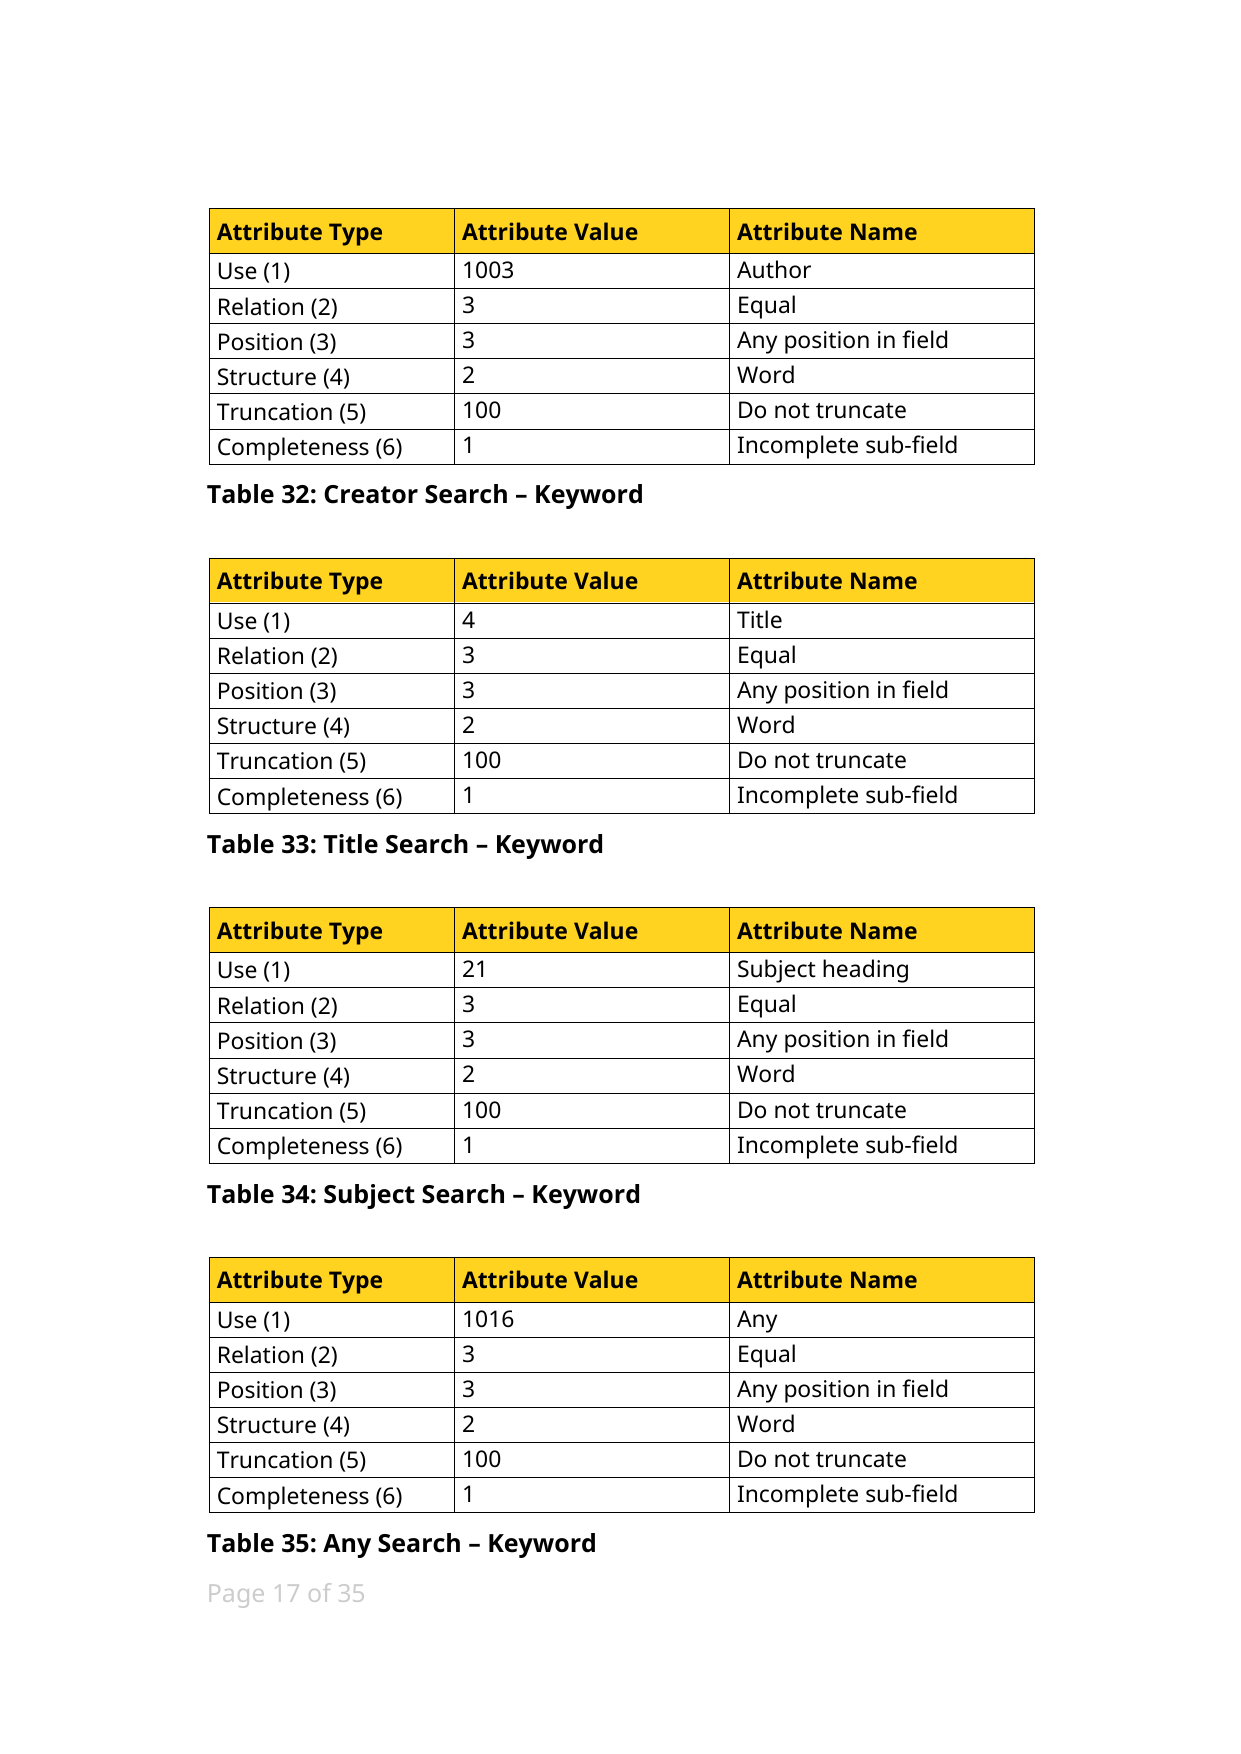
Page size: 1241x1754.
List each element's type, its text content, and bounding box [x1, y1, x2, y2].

table_cell 100 [455, 1094, 729, 1128]
table_cell 2 [455, 1408, 729, 1442]
table_cell 2 [455, 709, 729, 743]
text Table 35: Any Search – Keyword [207, 1526, 1033, 1560]
table_cell Subject heading [730, 953, 1034, 987]
table_cell 100 [455, 394, 729, 428]
table_cell Truncation (5) [210, 394, 454, 428]
text Table 33: Title Search – Keyword [207, 827, 1033, 861]
table_cell Word [730, 709, 1034, 743]
table_cell 1 [455, 1478, 729, 1512]
text Table 34: Subject Search – Keyword [207, 1176, 1033, 1210]
table_header Attribute Type [210, 559, 454, 602]
table_cell Any [730, 1303, 1034, 1337]
table_cell Do not truncate [730, 1094, 1034, 1128]
table_header Attribute Value [455, 1258, 729, 1302]
table_cell Relation (2) [210, 639, 454, 673]
table_cell Title [730, 604, 1034, 638]
table_cell Structure (4) [210, 709, 454, 743]
table_cell 3 [455, 289, 729, 323]
table_cell Any position in field [730, 324, 1034, 358]
table_cell Structure (4) [210, 359, 454, 393]
table_header Attribute Name [730, 1258, 1034, 1302]
table_cell Any position in field [730, 674, 1034, 708]
table_cell Completeness (6) [210, 779, 454, 813]
table_cell 1 [455, 779, 729, 813]
table_cell 1003 [455, 254, 729, 288]
table_cell 21 [455, 953, 729, 987]
table_cell Do not truncate [730, 394, 1034, 428]
table_cell 3 [455, 639, 729, 673]
table_cell 2 [455, 1059, 729, 1092]
table_cell Completeness (6) [210, 430, 454, 463]
table_cell Truncation (5) [210, 1443, 454, 1477]
table_cell Use (1) [210, 953, 454, 987]
table_cell Word [730, 359, 1034, 393]
table_cell Use (1) [210, 254, 454, 288]
table_cell 3 [455, 1338, 729, 1372]
table_cell Author [730, 254, 1034, 288]
table_cell Position (3) [210, 1373, 454, 1407]
table_header Attribute Name [730, 209, 1034, 253]
table_header Attribute Type [210, 1258, 454, 1302]
table_header Attribute Value [455, 908, 729, 952]
table_cell 1 [455, 1129, 729, 1163]
table_cell 3 [455, 1023, 729, 1057]
table_cell 100 [455, 744, 729, 778]
table_cell Any position in field [730, 1373, 1034, 1407]
table_cell Incomplete sub-field [730, 1129, 1034, 1163]
table_cell 3 [455, 324, 729, 358]
table_cell Equal [730, 289, 1034, 323]
table_cell Completeness (6) [210, 1478, 454, 1512]
table_cell Do not truncate [730, 1443, 1034, 1477]
table_cell Truncation (5) [210, 744, 454, 778]
text Table 32: Creator Search – Keyword [207, 477, 1033, 511]
table_cell Position (3) [210, 324, 454, 358]
table_cell 3 [455, 1373, 729, 1407]
table_header Attribute Type [210, 209, 454, 253]
table_header Attribute Name [730, 908, 1034, 952]
table_cell 2 [455, 359, 729, 393]
table_cell Equal [730, 1338, 1034, 1372]
table_cell Relation (2) [210, 1338, 454, 1372]
table_cell 4 [455, 604, 729, 638]
table_cell Position (3) [210, 674, 454, 708]
table_cell Do not truncate [730, 744, 1034, 778]
table_cell Use (1) [210, 604, 454, 638]
table_cell Incomplete sub-field [730, 1478, 1034, 1512]
table_cell Relation (2) [210, 988, 454, 1022]
table_cell Relation (2) [210, 289, 454, 323]
table_cell Structure (4) [210, 1408, 454, 1442]
table_cell Any position in field [730, 1023, 1034, 1057]
table_cell 3 [455, 988, 729, 1022]
table_cell Equal [730, 988, 1034, 1022]
table_header Attribute Value [455, 559, 729, 602]
table_cell Structure (4) [210, 1059, 454, 1092]
table_cell Incomplete sub-field [730, 430, 1034, 463]
table_cell Word [730, 1059, 1034, 1092]
table_cell 1016 [455, 1303, 729, 1337]
table_header Attribute Type [210, 908, 454, 952]
table_cell 3 [455, 674, 729, 708]
table_cell Use (1) [210, 1303, 454, 1337]
table_cell 1 [455, 430, 729, 463]
table_header Attribute Value [455, 209, 729, 253]
table_cell Equal [730, 639, 1034, 673]
table_cell Word [730, 1408, 1034, 1442]
table_cell Completeness (6) [210, 1129, 454, 1163]
table_cell Position (3) [210, 1023, 454, 1057]
table_cell 100 [455, 1443, 729, 1477]
table_cell Truncation (5) [210, 1094, 454, 1128]
table_cell Incomplete sub-field [730, 779, 1034, 813]
table_header Attribute Name [730, 559, 1034, 602]
